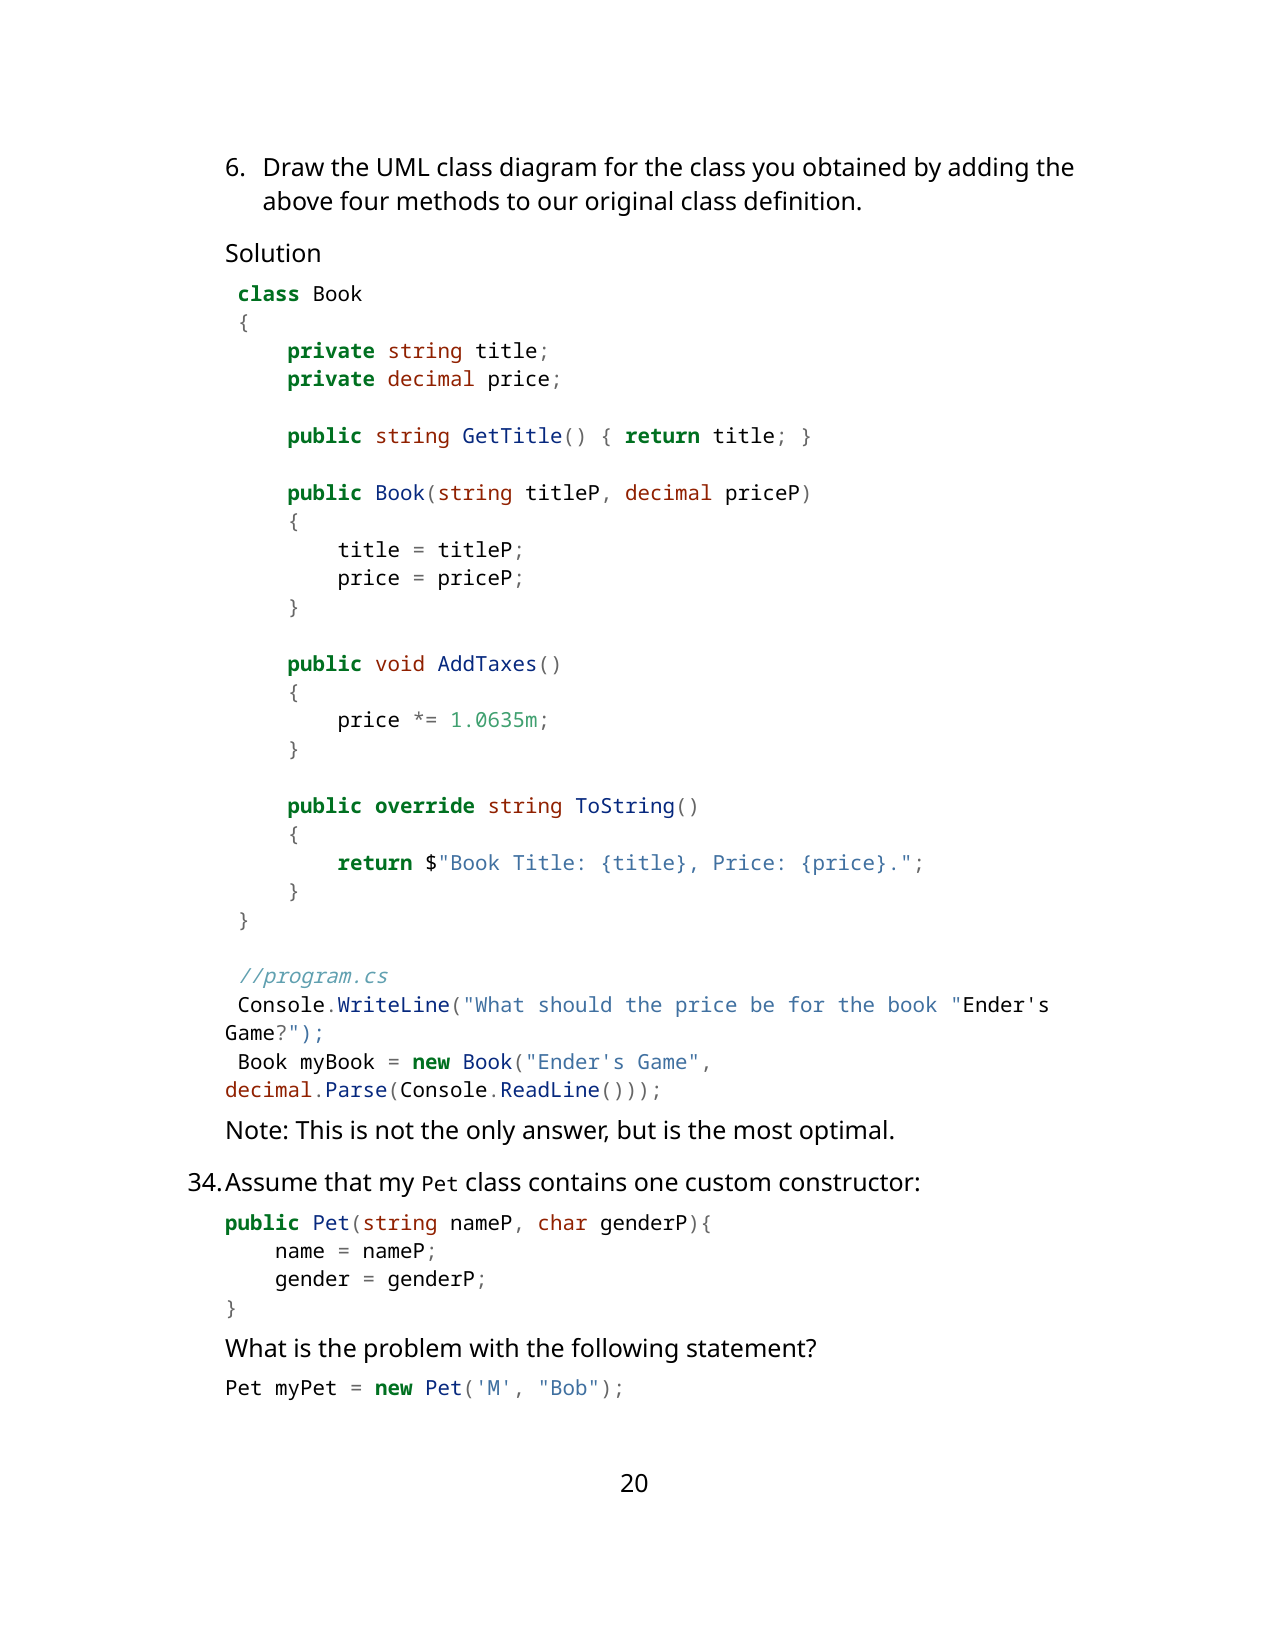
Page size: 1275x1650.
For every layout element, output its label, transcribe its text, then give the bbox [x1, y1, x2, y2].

list gender = genderP; [187, 1264, 1125, 1293]
list } [187, 876, 1125, 905]
list Draw the UML class diagram for the class you obtained by adding the above four methods to our original class definition. [225, 150, 1125, 218]
list public void AddTaxes() [187, 649, 1125, 677]
list } [187, 905, 1125, 933]
list public Pet(string nameP, char genderP){ [187, 1208, 1125, 1236]
list //program.cs [187, 962, 1125, 990]
list Note: This is not the only answer, but is the most optimal. [187, 1113, 1125, 1147]
list { [187, 677, 1125, 706]
list Book myBook = new Book("Ender's Game", decimal.Parse(Console.ReadLine())); [187, 1047, 1125, 1104]
list price = priceP; [187, 563, 1125, 592]
list { [187, 507, 1125, 535]
list { [187, 819, 1125, 848]
list { [187, 307, 1125, 336]
list public override string ToString() [187, 791, 1125, 819]
list private string title; [187, 336, 1125, 364]
list } [187, 1293, 1125, 1321]
list What is the problem with the following statement? [187, 1330, 1125, 1364]
list price *= 1.0635m; [187, 706, 1125, 734]
list } [187, 592, 1125, 620]
list Console.WriteLine("What should the price be for the book "Ender's Game?"); [187, 990, 1125, 1047]
list class Book [187, 279, 1125, 307]
list Solution [187, 236, 1125, 270]
list Pet myPet = new Pet('M', "Bob"); [187, 1373, 1125, 1402]
list public Book(string titleP, decimal priceP) [187, 478, 1125, 507]
list return $"Book Title: {title}, Price: {price}."; [187, 848, 1125, 876]
list public string GetTitle() { return title; } [187, 421, 1125, 450]
list name = nameP; [187, 1236, 1125, 1264]
list title = titleP; [187, 535, 1125, 563]
list private decimal price; [187, 364, 1125, 393]
list Assume that my Pet class contains one custom constructor: [187, 1165, 1125, 1199]
list } [187, 734, 1125, 762]
